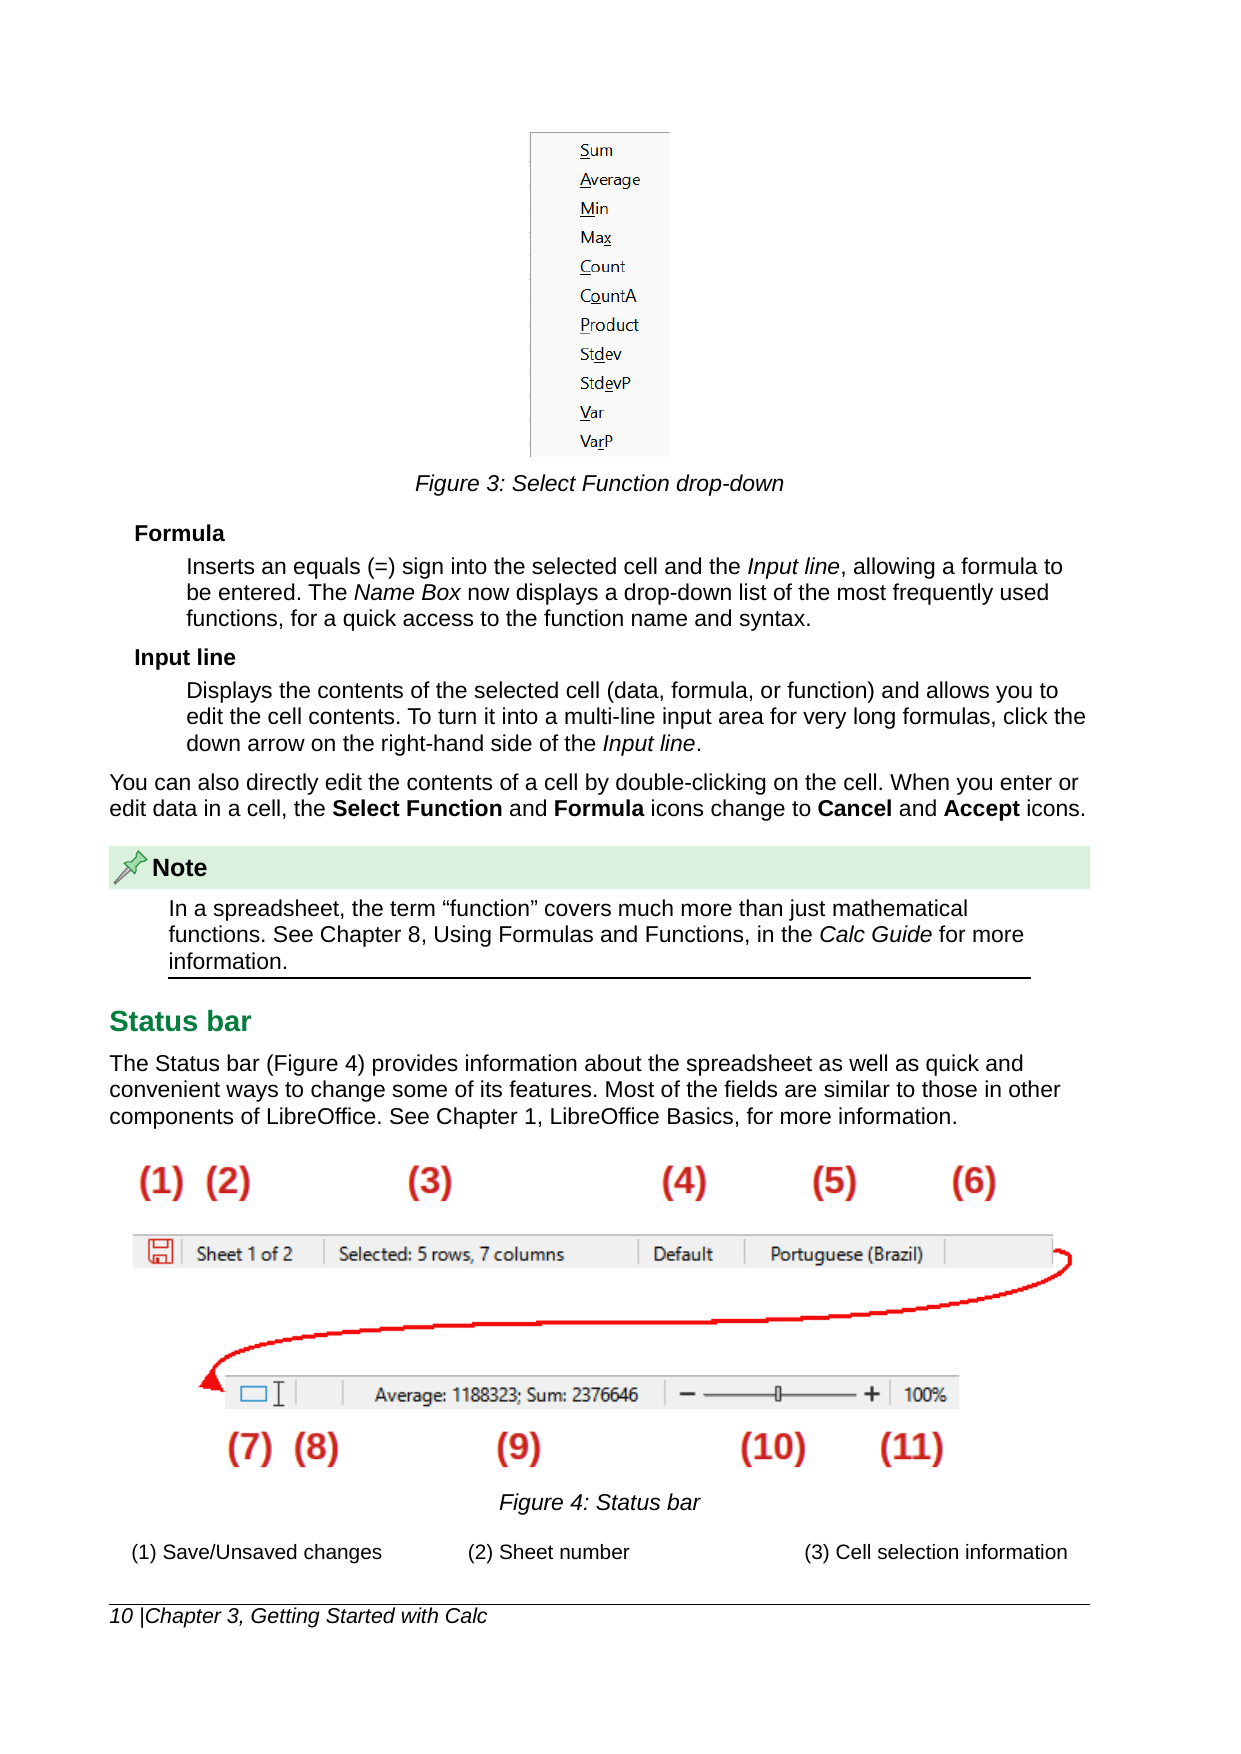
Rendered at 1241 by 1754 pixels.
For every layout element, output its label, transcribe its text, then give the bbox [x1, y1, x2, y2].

picture [125, 1153, 1074, 1477]
subtitle Note [109, 846, 1090, 889]
list Cell selection information [835, 1540, 1090, 1564]
text The Status bar (Figure 4) provides information about the spreadsheet as well as quick and convenient ways to change some of its features. Most of the fields are similar to those in other components of LibreOffice. See Chapter 1, LibreOffice Basics, for more information. [109, 1050, 1090, 1129]
subtitle Status bar [109, 1004, 1090, 1037]
text In a spreadsheet, the term “function” covers much more than just mathematical functions. See Chapter 8, Using Formulas and Functions, in the Calc Guide for more information. [168, 895, 1031, 977]
text Figure 3: Select Function drop-down [415, 469, 784, 496]
list Save/Unsaved changes [162, 1540, 416, 1564]
text Formula [134, 520, 1090, 546]
list Sheet number [499, 1540, 753, 1564]
text Displays the contents of the selected cell (data, formula, or function) and allows you to edit the cell contents. To turn it into a multi-line input area for very long formulas, click the down arrow on the right-hand side of the Input line. [186, 677, 1090, 756]
text Figure 4: Status bar [125, 1489, 1074, 1516]
text Input line [134, 644, 1090, 671]
text Inserts an equals (=) sign into the selected cell and the Input line, allowing a formula to be entered. The Name Box now displays a drop-down list of the most frequently used functions, for a quick access to the function name and syntax. [186, 553, 1090, 632]
text You can also directly edit the contents of a cell by double-clicking on the cell. When you enter or edit data in a cell, the Select Function and Formula icons change to Cancel and Accept icons. [109, 768, 1090, 821]
picture [529, 132, 670, 457]
